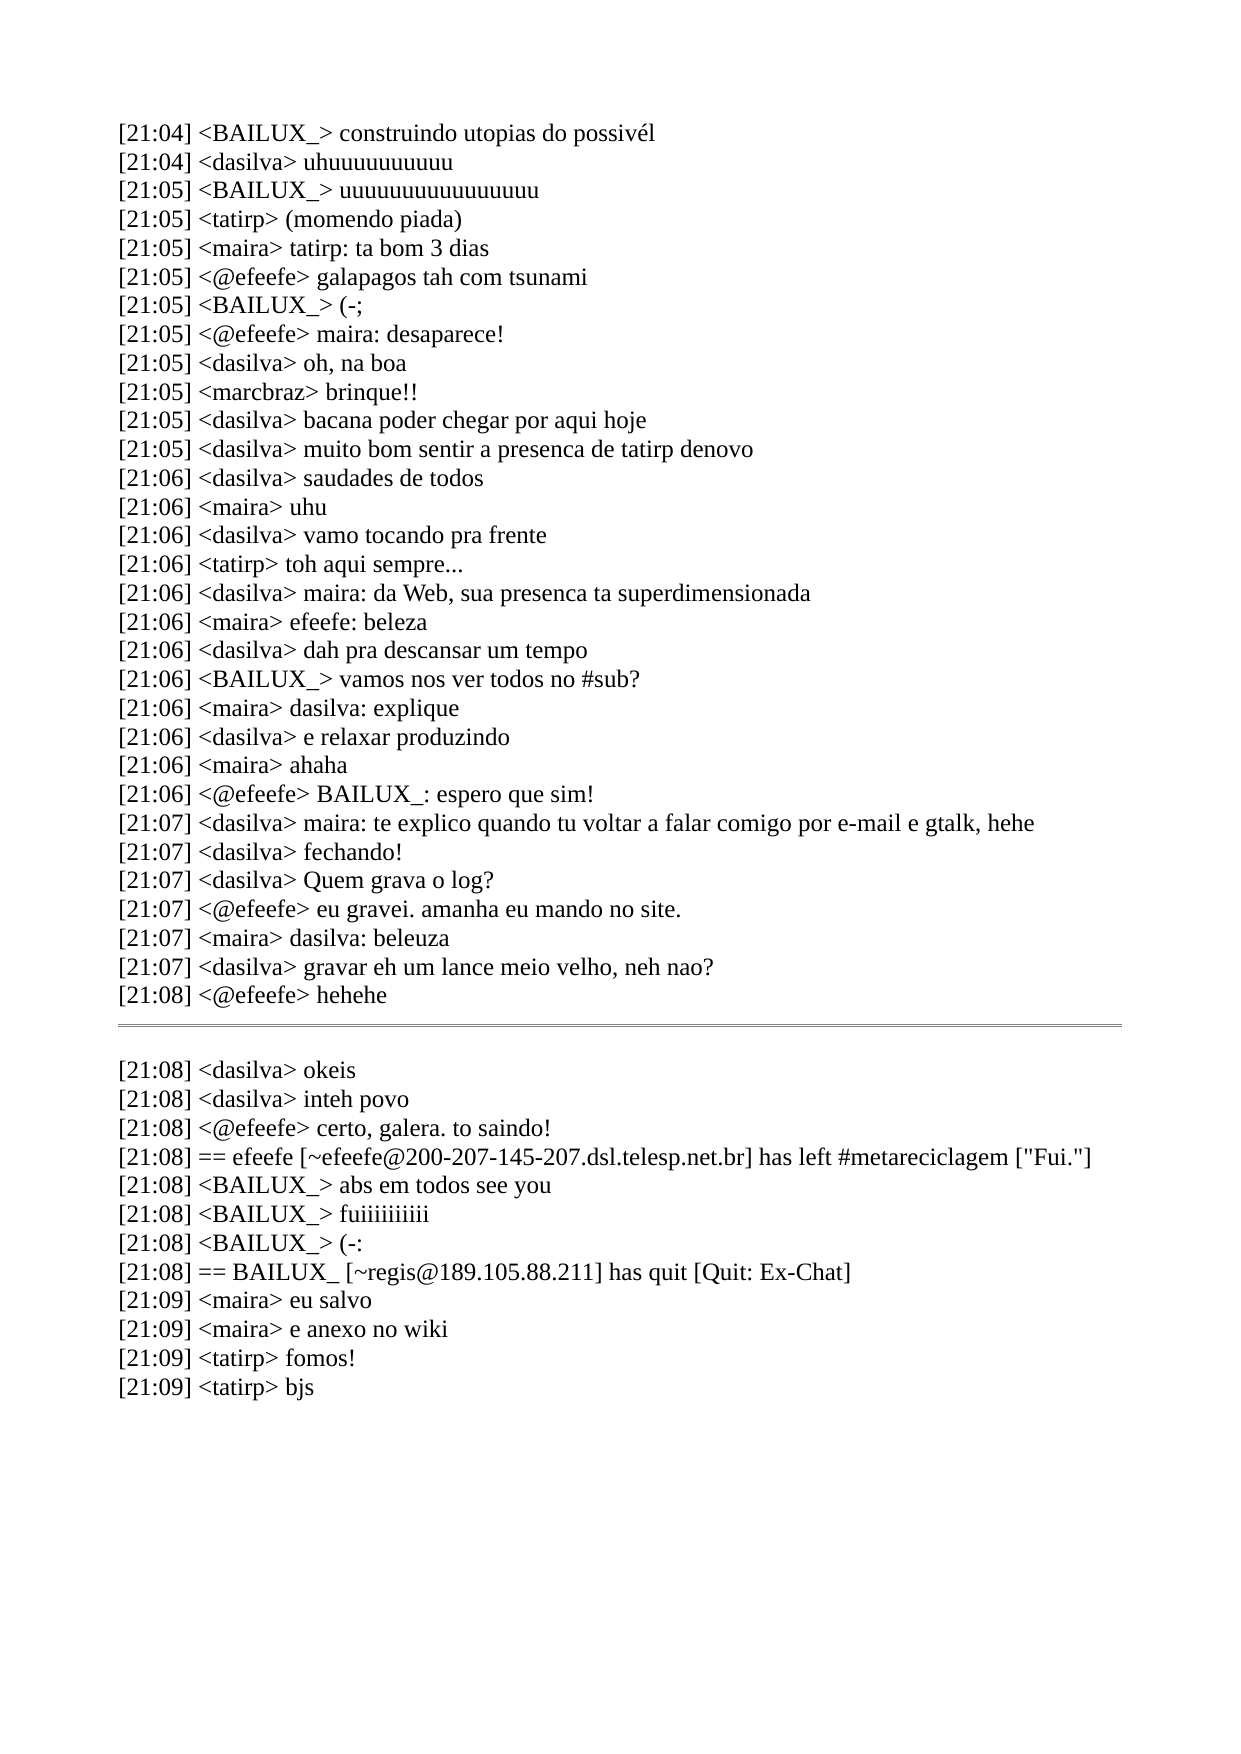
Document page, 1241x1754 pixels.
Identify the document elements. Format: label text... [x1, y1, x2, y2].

text [21:06] <dasilva> maira: da Web, sua presenca ta superdimensionada [118, 578, 1122, 607]
text [21:05] <dasilva> muito bom sentir a presenca de tatirp denovo [118, 434, 1122, 463]
text [21:09] <maira> e anexo no wiki [118, 1314, 1122, 1343]
text [21:07] <@efeefe> eu gravei. amanha eu mando no site. [118, 894, 1122, 923]
text [21:06] <maira> uhu [118, 492, 1122, 521]
text [21:07] <dasilva> maira: te explico quando tu voltar a falar comigo por e-mail e gtalk, hehe [118, 808, 1122, 837]
text [21:05] <maira> tatirp: ta bom 3 dias [118, 233, 1122, 262]
text [21:08] <BAILUX_> abs em todos see you [118, 1171, 1122, 1199]
text [21:08] <@efeefe> hehehe [118, 981, 1122, 1009]
text [21:04] <BAILUX_> construindo utopias do possivél [118, 118, 1122, 147]
text [21:08] <BAILUX_> (-: [118, 1228, 1122, 1257]
text [21:05] <dasilva> oh, na boa [118, 348, 1122, 377]
text [21:08] <dasilva> inteh povo [118, 1084, 1122, 1113]
text [21:06] <maira> ahaha [118, 751, 1122, 779]
text [21:05] <@efeefe> maira: desaparece! [118, 319, 1122, 348]
text [21:06] <dasilva> vamo tocando pra frente [118, 521, 1122, 549]
text [21:06] <dasilva> saudades de todos [118, 463, 1122, 492]
text [21:06] <maira> dasilva: explique [118, 693, 1122, 722]
text [21:07] <maira> dasilva: beleuza [118, 923, 1122, 952]
text [21:05] <marcbraz> brinque!! [118, 377, 1122, 406]
text [21:08] <BAILUX_> fuiiiiiiiiii [118, 1199, 1122, 1228]
text [21:06] <tatirp> toh aqui sempre... [118, 549, 1122, 578]
text [21:09] <maira> eu salvo [118, 1286, 1122, 1314]
text [21:05] <tatirp> (momendo piada) [118, 204, 1122, 233]
text [21:07] <dasilva> gravar eh um lance meio velho, neh nao? [118, 952, 1122, 981]
text [21:05] <BAILUX_> (-; [118, 291, 1122, 319]
text [21:06] <maira> efeefe: beleza [118, 607, 1122, 636]
text [21:07] <dasilva> fechando! [118, 837, 1122, 866]
text [21:09] <tatirp> bjs [118, 1372, 1122, 1401]
text [21:08] <dasilva> okeis [118, 1056, 1122, 1084]
text [21:06] <dasilva> e relaxar produzindo [118, 722, 1122, 751]
text [21:05] <dasilva> bacana poder chegar por aqui hoje [118, 406, 1122, 434]
text [21:06] <dasilva> dah pra descansar um tempo [118, 636, 1122, 664]
text [21:09] <tatirp> fomos! [118, 1343, 1122, 1372]
text [21:05] <@efeefe> galapagos tah com tsunami [118, 262, 1122, 291]
text [21:07] <dasilva> Quem grava o log? [118, 866, 1122, 894]
text [21:05] <BAILUX_> uuuuuuuuuuuuuuuu [118, 176, 1122, 204]
text [21:04] <dasilva> uhuuuuuuuuuu [118, 147, 1122, 176]
text [21:08] <@efeefe> certo, galera. to saindo! [118, 1113, 1122, 1142]
text [21:08] == efeefe [~efeefe@200-207-145-207.dsl.telesp.net.br] has left #metareciclagem ["Fui."] [118, 1142, 1122, 1171]
text [21:06] <BAILUX_> vamos nos ver todos no #sub? [118, 664, 1122, 693]
text [21:06] <@efeefe> BAILUX_: espero que sim! [118, 779, 1122, 808]
text [21:08] == BAILUX_ [~regis@189.105.88.211] has quit [Quit: Ex-Chat] [118, 1257, 1122, 1286]
